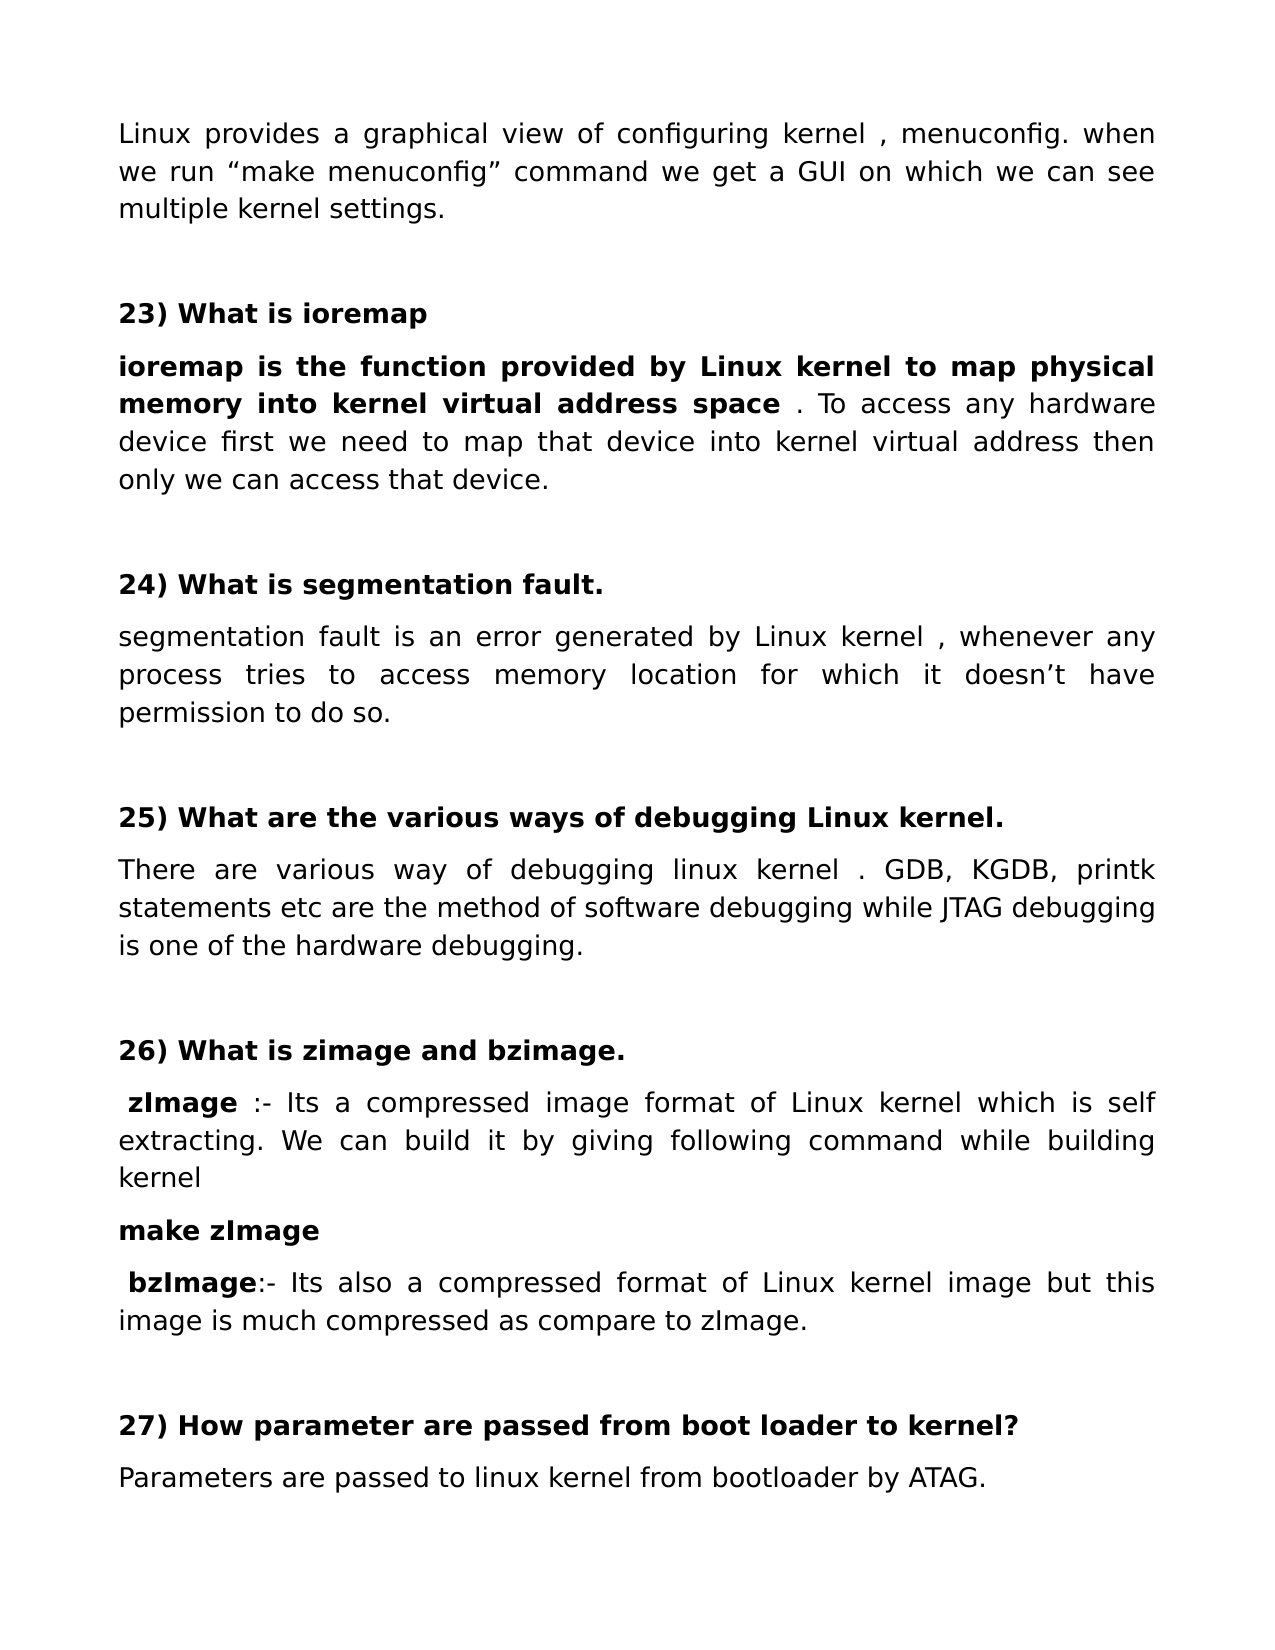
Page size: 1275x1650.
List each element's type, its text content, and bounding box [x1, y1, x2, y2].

text ioremap is the function provided by Linux kernel to map physical memory into kernel virtual address space . To access any hardware device first we need to map that device into kernel virtual address then only we can access that device. [118, 351, 1157, 496]
text 25) What are the various ways of debugging Linux kernel. [118, 802, 1157, 833]
text 23) What is ioremap [118, 298, 1157, 330]
text zImage :- Its a compressed image format of Linux kernel which is self extracting. We can build it by giving following command while building kernel [118, 1087, 1157, 1194]
text 24) What is segmentation fault. [118, 569, 1157, 601]
text make zImage [118, 1215, 1157, 1247]
text bzImage:- Its also a compressed format of Linux kernel image but this image is much compressed as compare to zImage. [118, 1268, 1157, 1337]
text segmentation fault is an error generated by Linux kernel , whenever any process tries to access memory location for which it doesn’t have permission to do so. [118, 622, 1157, 729]
text 27) How parameter are passed from boot loader to kernel? [118, 1410, 1157, 1442]
text Parameters are passed to linux kernel from bootloader by ATAG. [118, 1463, 1157, 1494]
text There are various way of debugging linux kernel . GDB, KGDB, printk statements etc are the method of software debugging while JTAG debugging is one of the hardware debugging. [118, 854, 1157, 962]
text Linux provides a graphical view of configuring kernel , menuconfig. when we run “make menuconfig” command we get a GUI on which we can see multiple kernel settings. [118, 118, 1157, 225]
text 26) What is zimage and bzimage. [118, 1035, 1157, 1066]
